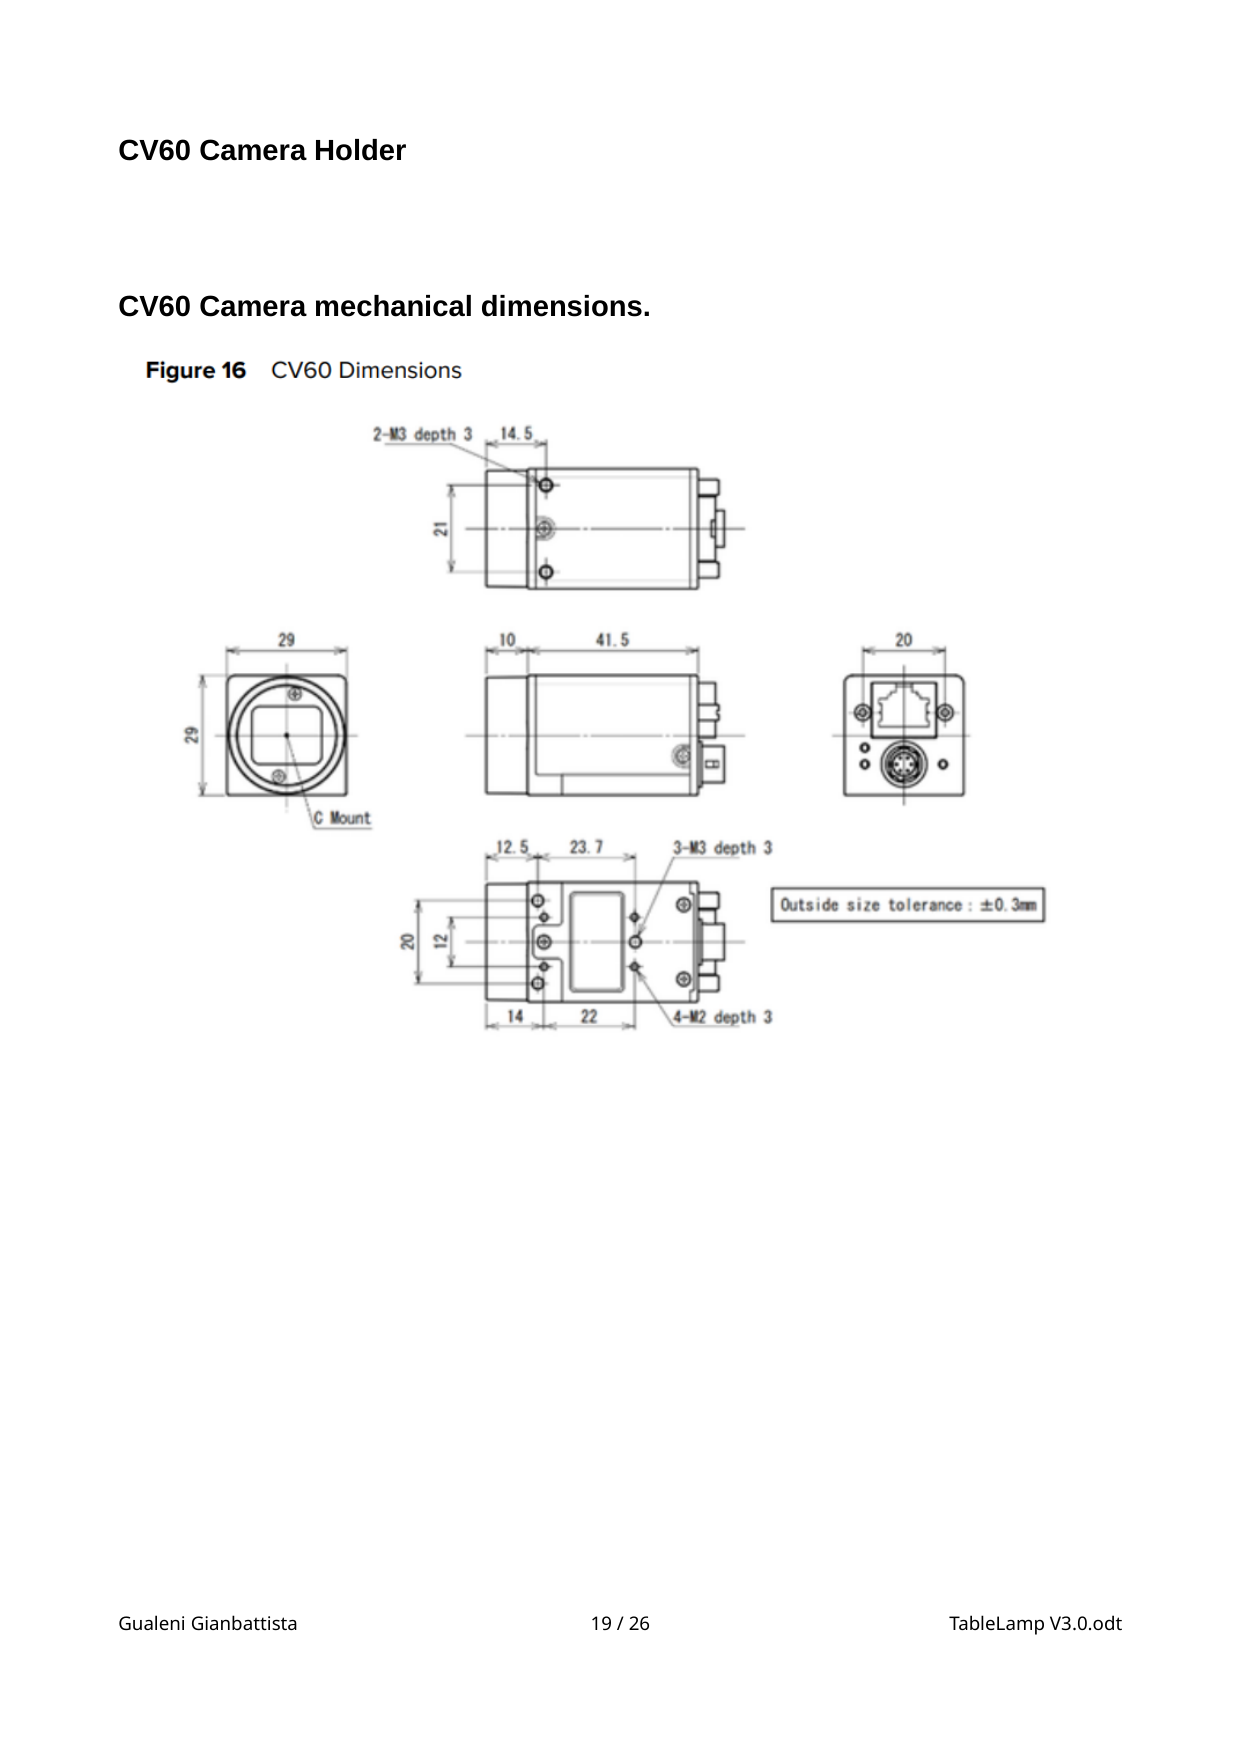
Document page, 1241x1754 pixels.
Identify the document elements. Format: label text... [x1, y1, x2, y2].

subtitle CV60 Camera Holder [118, 133, 1122, 166]
subtitle CV60 Camera mechanical dimensions. [118, 288, 1122, 322]
picture [118, 334, 1123, 1054]
